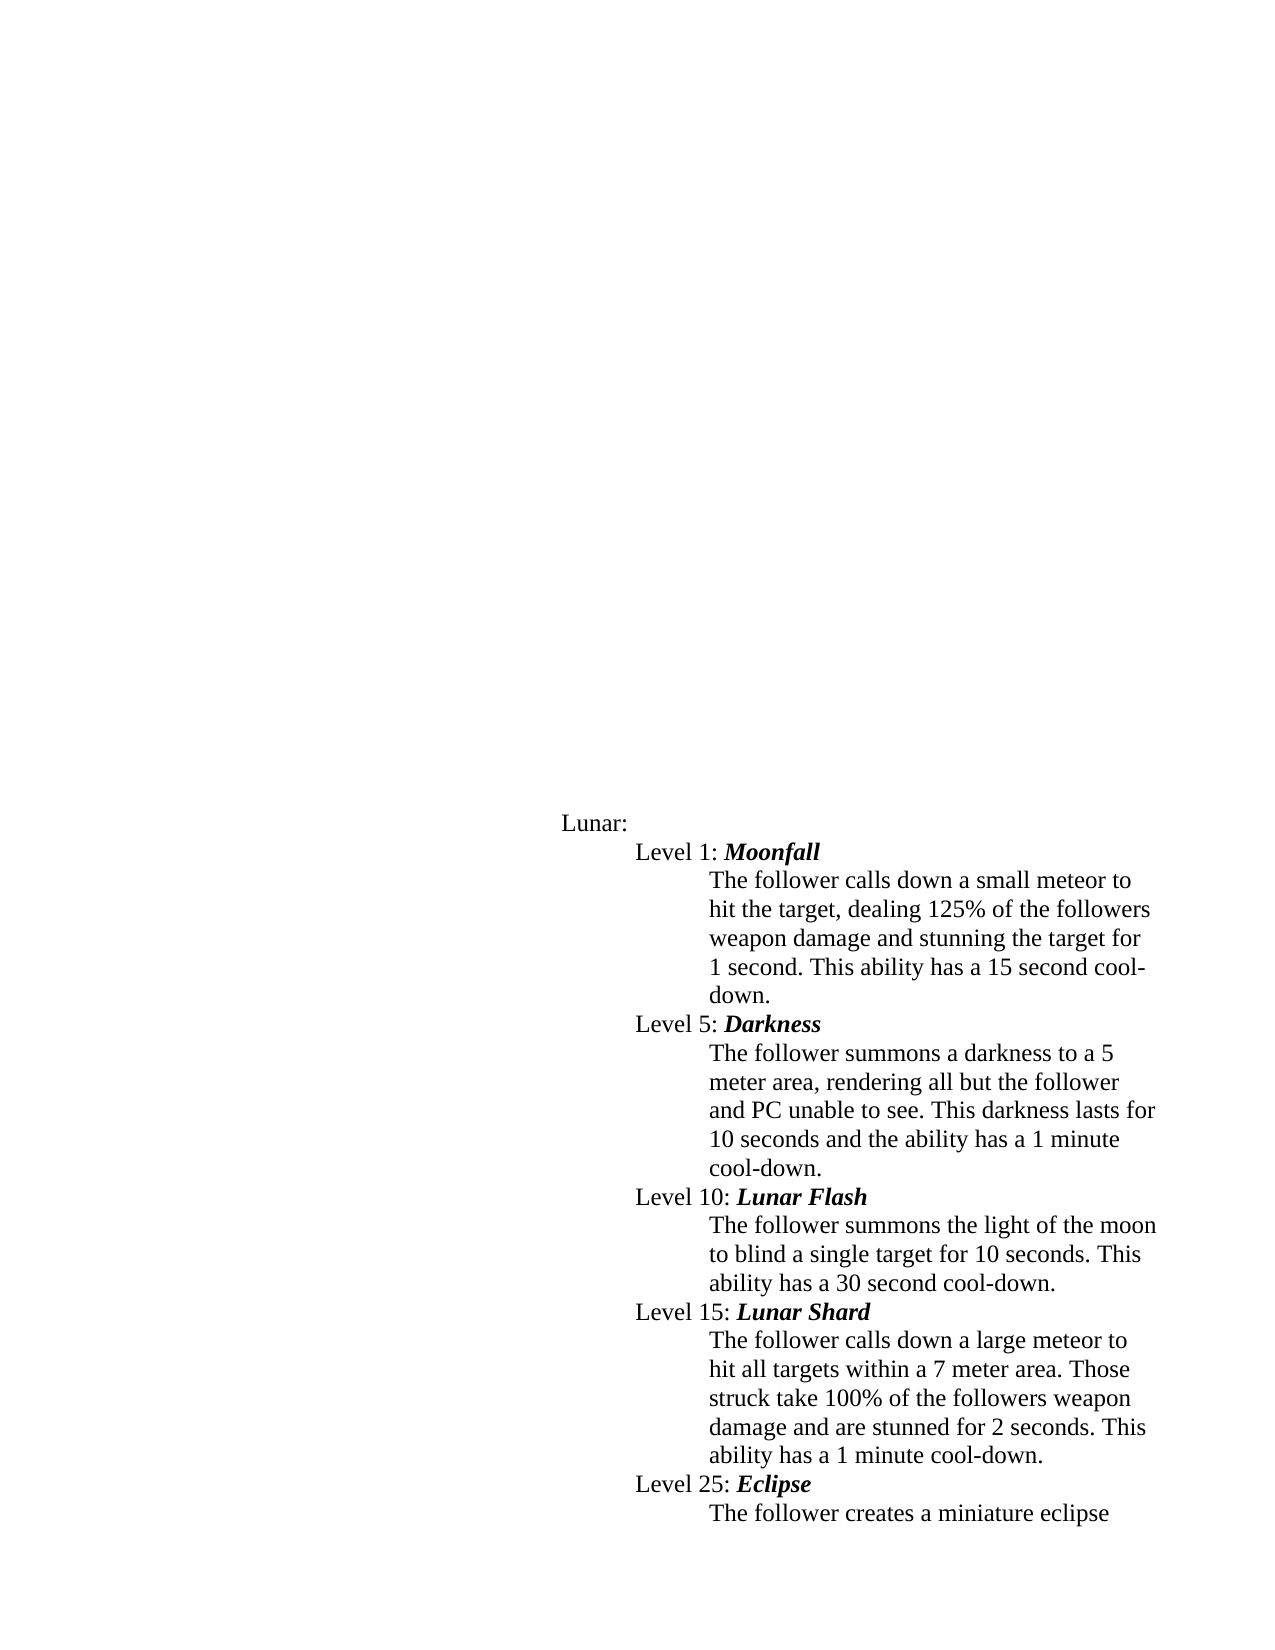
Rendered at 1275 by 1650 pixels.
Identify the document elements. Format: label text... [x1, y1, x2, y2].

text The follower summons a darkness to a 5 meter area, rendering all but the follower and PC unable to see. This darkness lasts for 10 seconds and the ability has a 1 minute cool-down. [118, 1038, 1157, 1182]
text Level 1: Moonfall [118, 837, 1157, 866]
text The follower calls down a large meteor to hit all targets within a 7 meter area. Those struck take 100% of the followers weapon damage and are stunned for 2 seconds. This ability has a 1 minute cool-down. Level 25: Eclipse [118, 1326, 1157, 1498]
text Lunar: [118, 808, 1157, 837]
text The follower calls down a small meteor to hit the target, dealing 125% of the followers weapon damage and stunning the target for 1 second. This ability has a 15 second cool- down. [118, 866, 1157, 1009]
text Level 5: Darkness [118, 1009, 1157, 1038]
text The follower summons the light of the moon to blind a single target for 10 seconds. This ability has a 30 second cool-down. [118, 1211, 1157, 1297]
text The follower creates a miniature eclipse [118, 1498, 1157, 1527]
text Level 15: Lunar Shard [118, 1297, 1157, 1326]
text Level 10: Lunar Flash [118, 1182, 1157, 1211]
